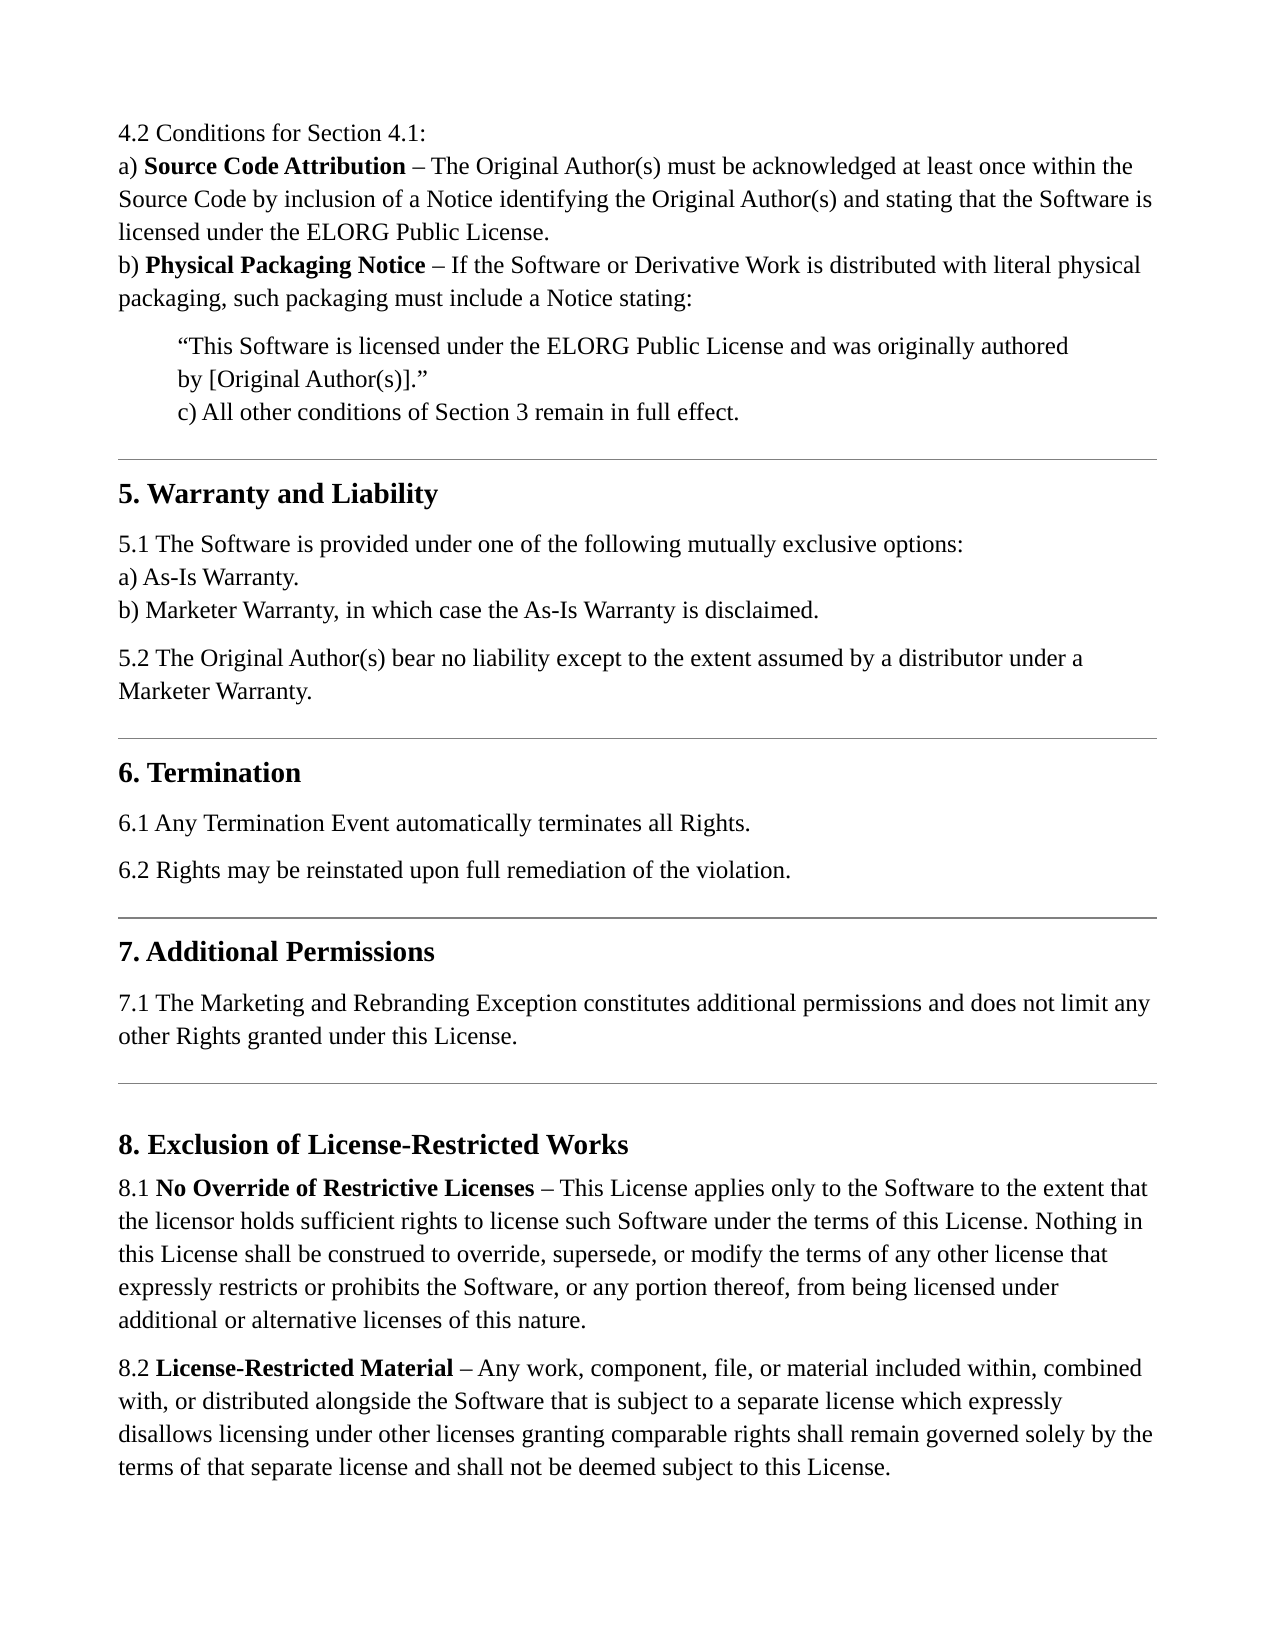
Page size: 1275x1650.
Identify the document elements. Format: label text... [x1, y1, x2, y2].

text 5.2 The Original Author(s) bear no liability except to the extent assumed by a distributor under a Marketer Warranty. [118, 643, 1157, 704]
subtitle 5. Warranty and Liability [118, 476, 1157, 509]
text 8.2 License-Restricted Material – Any work, component, file, or material included within, combined with, or distributed alongside the Software that is subject to a separate license which expressly disallows licensing under other licenses granting comparable rights shall remain governed solely by the terms of that separate license and shall not be deemed subject to this License. [118, 1353, 1157, 1481]
subtitle 8. Exclusion of License-Restricted Works [118, 1127, 1157, 1161]
text 7.1 The Marketing and Rebranding Exception constitutes additional permissions and does not limit any other Rights granted under this License. [118, 988, 1157, 1049]
subtitle 6. Termination [118, 755, 1157, 788]
text 5.1 The Software is provided under one of the following mutually exclusive options: a) As-Is Warranty. b) Marketer Warranty, in which case the As-Is Warranty is disclaimed. [118, 529, 1157, 624]
text 6.2 Rights may be reinstated upon full remediation of the violation. [118, 856, 1157, 884]
subtitle 7. Additional Permissions [118, 934, 1157, 968]
text 4.2 Conditions for Section 4.1: a) Source Code Attribution – The Original Author(s) must be acknowledged at least once within the Source Code by inclusion of a Notice identifying the Original Author(s) and stating that the Software is licensed under the ELORG Public License. b) Physical Packaging Notice – If the Software or Derivative Work is distributed with literal physical packaging, such packaging must include a Notice stating: [118, 118, 1157, 312]
text 8.1 No Override of Restrictive Licenses – This License applies only to the Software to the extent that the licensor holds sufficient rights to license such Software under the terms of this License. Nothing in this License shall be construed to override, supersede, or modify the terms of any other license that expressly restricts or prohibits the Software, or any portion thereof, from being licensed under additional or alternative licenses of this nature. [118, 1173, 1157, 1334]
text “This Software is licensed under the ELORG Public License and was originally authored by [Original Author(s)].” c) All other conditions of Section 3 remain in full effect. [177, 331, 1098, 426]
text 6.1 Any Termination Event automatically terminates all Rights. [118, 808, 1157, 837]
